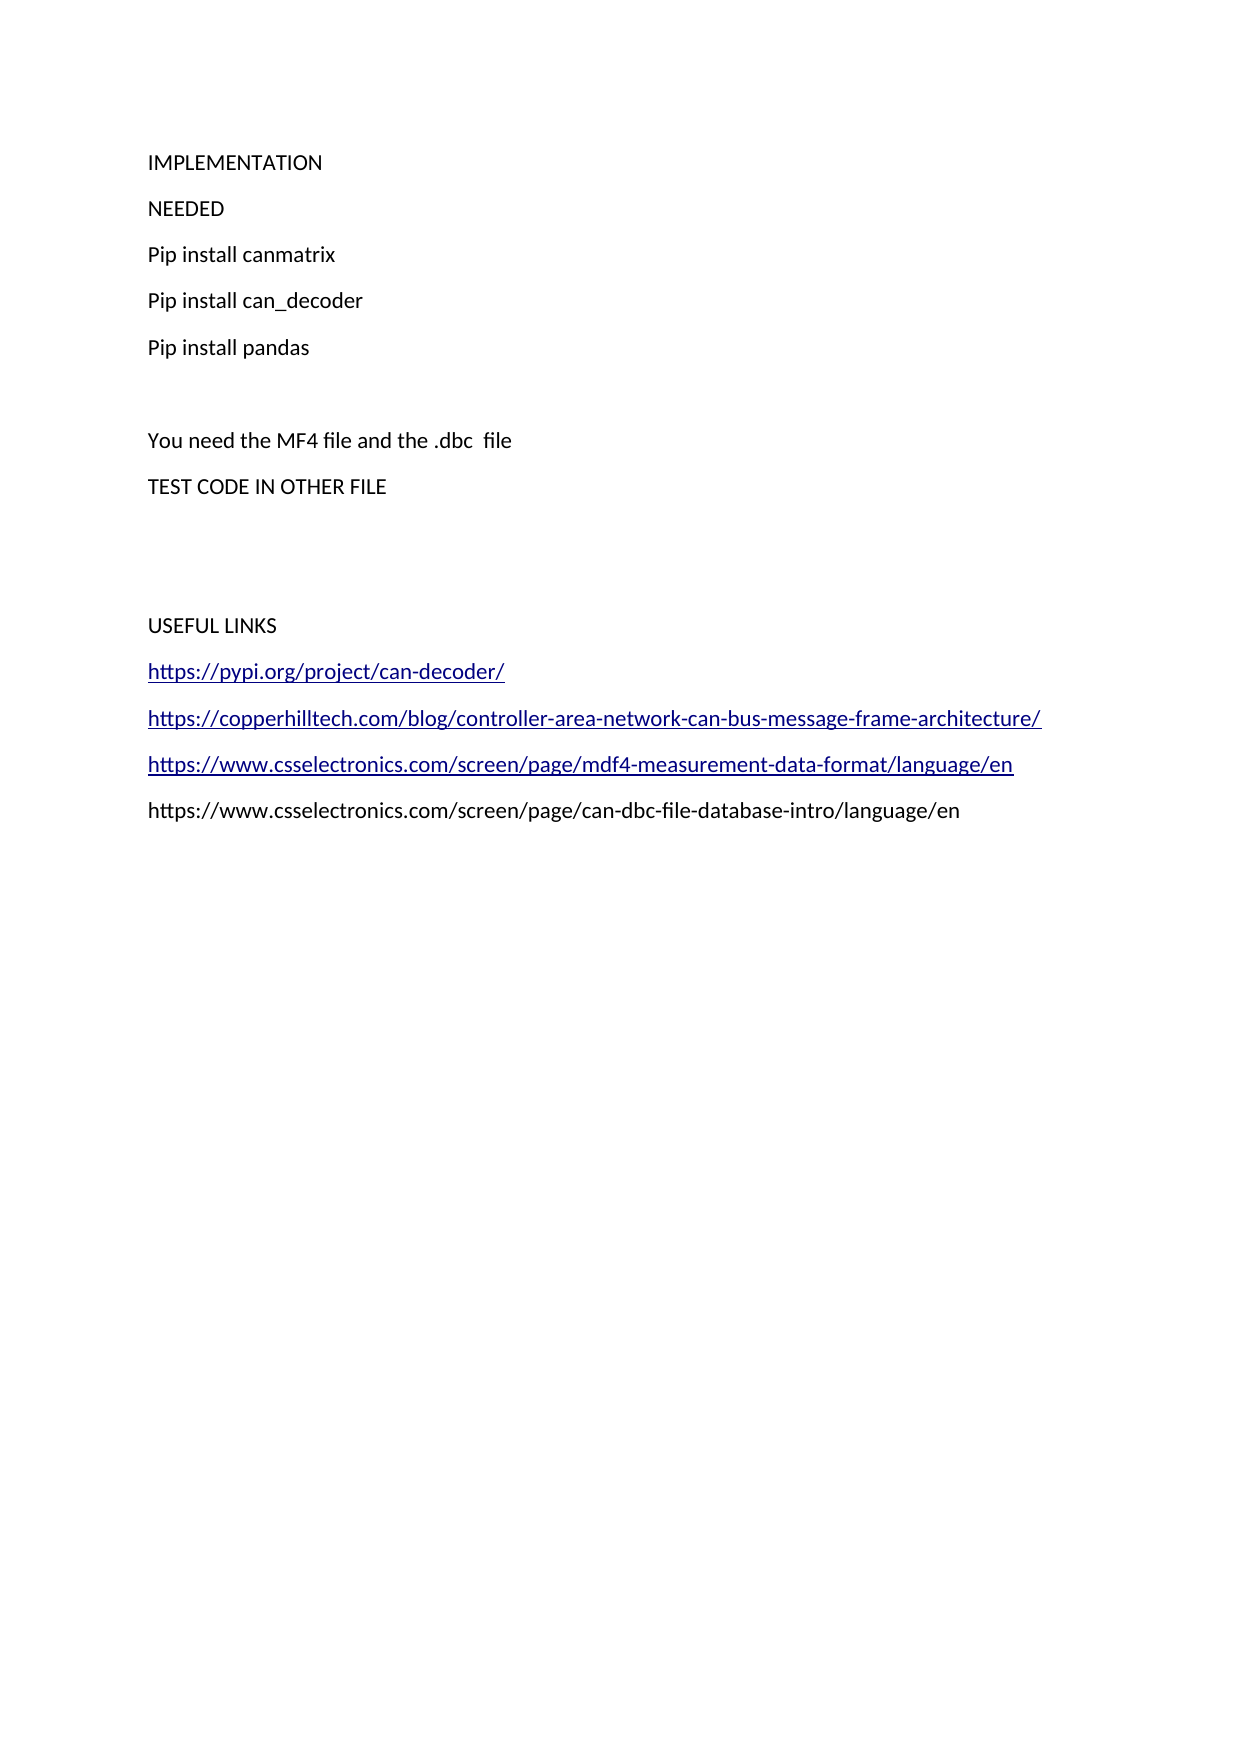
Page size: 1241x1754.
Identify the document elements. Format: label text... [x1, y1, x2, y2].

text NEEDED [148, 194, 1093, 222]
text You need the MF4 file and the .dbc file [148, 426, 1093, 454]
text https://copperhilltech.com/blog/controller-area-network-can-bus-message-frame-architecture/ [148, 704, 1093, 732]
text Pip install can_decoder [148, 287, 1093, 315]
text Pip install pandas [148, 333, 1093, 361]
text Pip install canmatrix [148, 240, 1093, 268]
text https://pypi.org/project/can-decoder/ [148, 657, 1093, 686]
text IMPLEMENTATION [148, 148, 1093, 176]
text https://www.csselectronics.com/screen/page/can-dbc-file-database-intro/language/en [148, 797, 1093, 824]
text https://www.csselectronics.com/screen/page/mdf4-measurement-data-format/language/en [148, 750, 1093, 778]
text USEFUL LINKS [148, 611, 1093, 639]
text TEST CODE IN OTHER FILE [148, 472, 1093, 500]
